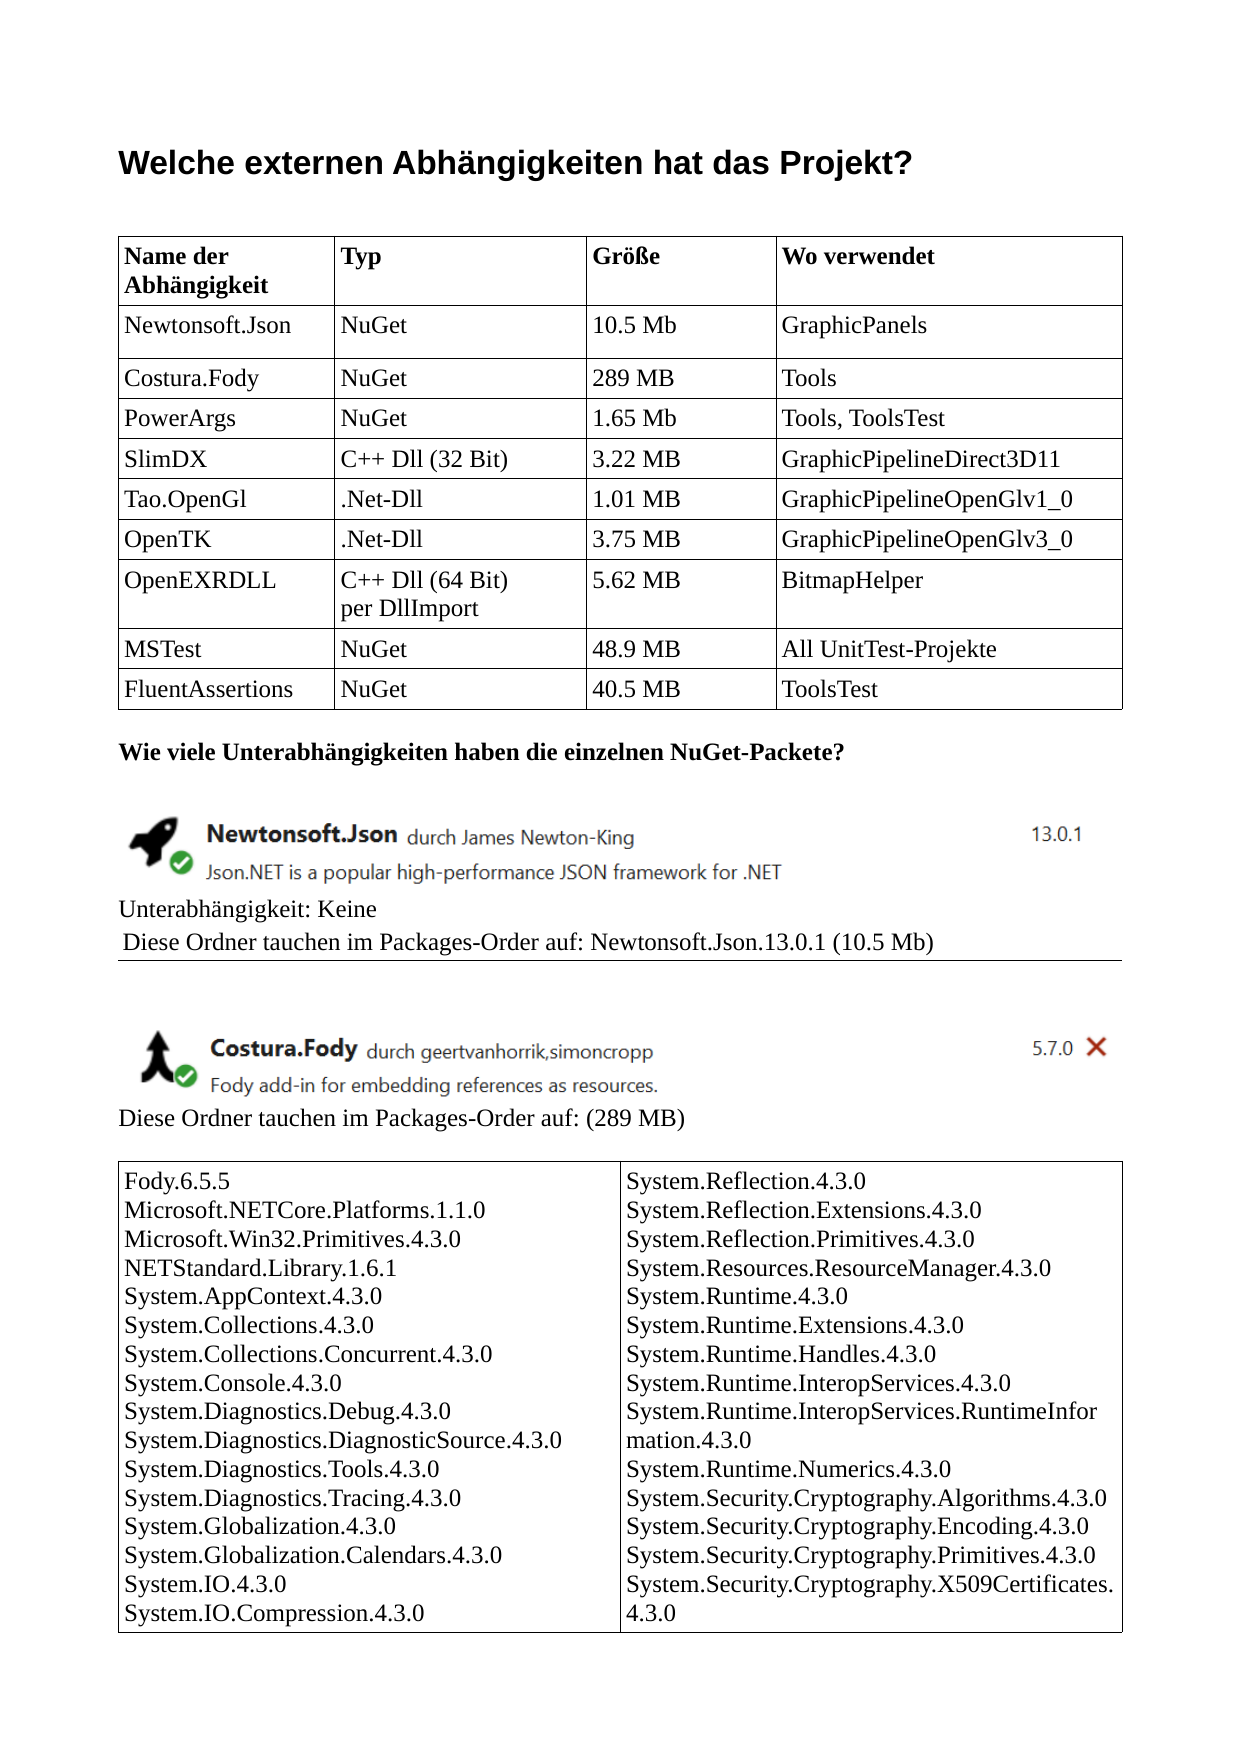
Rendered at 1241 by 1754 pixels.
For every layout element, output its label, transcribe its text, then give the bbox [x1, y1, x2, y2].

text Diese Ordner tauchen im Packages-Order auf: (289 MB) [118, 1103, 1122, 1132]
table_cell SlimDX [119, 439, 334, 478]
table_cell 1.65 Mb [587, 399, 776, 438]
table_cell 1.01 MB [587, 479, 776, 519]
table_cell Costura.Fody [119, 359, 334, 398]
table_cell .Net-Dll [335, 520, 586, 559]
table_cell NuGet [335, 399, 586, 438]
table_cell Newtonsoft.Json [119, 306, 334, 357]
table_cell Tao.OpenGl [119, 479, 334, 519]
table_header Größe [587, 237, 776, 304]
table_cell Tools, ToolsTest [777, 399, 1122, 438]
table_cell BitmapHelper [777, 560, 1122, 628]
table_header System.Reflection.4.3.0 System.Reflection.Extensions.4.3.0 System.Reflection.Primitives.4.3.0 System.Resources.ResourceManager.4.3.0 System.Runtime.4.3.0 System.Runtime.Extensions.4.3.0 System.Runtime.Handles.4.3.0 System.Runtime.InteropServices.4.3.0 System.Runtime.InteropServices.RuntimeInformation.4.3.0 System.Runtime.Numerics.4.3.0 System.Security.Cryptography.Algorithms.4.3.0 System.Security.Cryptography.Encoding.4.3.0 System.Security.Cryptography.Primitives.4.3.0 System.Security.Cryptography.X509Certificates.4.3.0 [621, 1162, 1122, 1632]
text Diese Ordner tauchen im Packages-Order auf: Newtonsoft.Json.13.0.1 (10.5 Mb) [118, 923, 1122, 960]
table_cell GraphicPipelineOpenGlv3_0 [777, 520, 1122, 559]
table_cell GraphicPanels [777, 306, 1122, 357]
text Wie viele Unterabhängigkeiten haben die einzelnen NuGet-Packete? [118, 737, 1122, 766]
table_cell 48.9 MB [587, 629, 776, 668]
table_cell FluentAssertions [119, 669, 334, 709]
table_cell GraphicPipelineDirect3D11 [777, 439, 1122, 478]
table_cell NuGet [335, 629, 586, 668]
table_cell GraphicPipelineOpenGlv1_0 [777, 479, 1122, 519]
table_cell 289 MB [587, 359, 776, 398]
table_cell NuGet [335, 359, 586, 398]
text Unterabhängigkeit: Keine [118, 895, 1122, 923]
table_cell C++ Dll (64 Bit) per DllImport [335, 560, 586, 628]
table_cell NuGet [335, 669, 586, 709]
table_cell OpenEXRDLL [119, 560, 334, 628]
picture [118, 989, 1122, 1103]
table_header Name der Abhängigkeit [119, 237, 334, 304]
table_cell ToolsTest [777, 669, 1122, 709]
table_cell Tools [777, 359, 1122, 398]
table_cell MSTest [119, 629, 334, 668]
subtitle Welche externen Abhängigkeiten hat das Projekt? [118, 143, 1122, 182]
table_header Wo verwendet [777, 237, 1122, 304]
table_cell PowerArgs [119, 399, 334, 438]
picture [118, 795, 1122, 895]
table_cell 3.75 MB [587, 520, 776, 559]
table_cell 5.62 MB [587, 560, 776, 628]
table_cell 3.22 MB [587, 439, 776, 478]
table_cell C++ Dll (32 Bit) [335, 439, 586, 478]
table_cell All UnitTest-Projekte [777, 629, 1122, 668]
table_cell 40.5 MB [587, 669, 776, 709]
table_header Fody.6.5.5 Microsoft.NETCore.Platforms.1.1.0 Microsoft.Win32.Primitives.4.3.0 NETStandard.Library.1.6.1 System.AppContext.4.3.0 System.Collections.4.3.0 System.Collections.Concurrent.4.3.0 System.Console.4.3.0 System.Diagnostics.Debug.4.3.0 System.Diagnostics.DiagnosticSource.4.3.0 System.Diagnostics.Tools.4.3.0 System.Diagnostics.Tracing.4.3.0 System.Globalization.4.3.0 System.Globalization.Calendars.4.3.0 System.IO.4.3.0 System.IO.Compression.4.3.0 [119, 1162, 620, 1632]
table_cell OpenTK [119, 520, 334, 559]
table_cell .Net-Dll [335, 479, 586, 519]
table_header Typ [335, 237, 586, 304]
table_cell 10.5 Mb [587, 306, 776, 357]
table_cell NuGet [335, 306, 586, 357]
